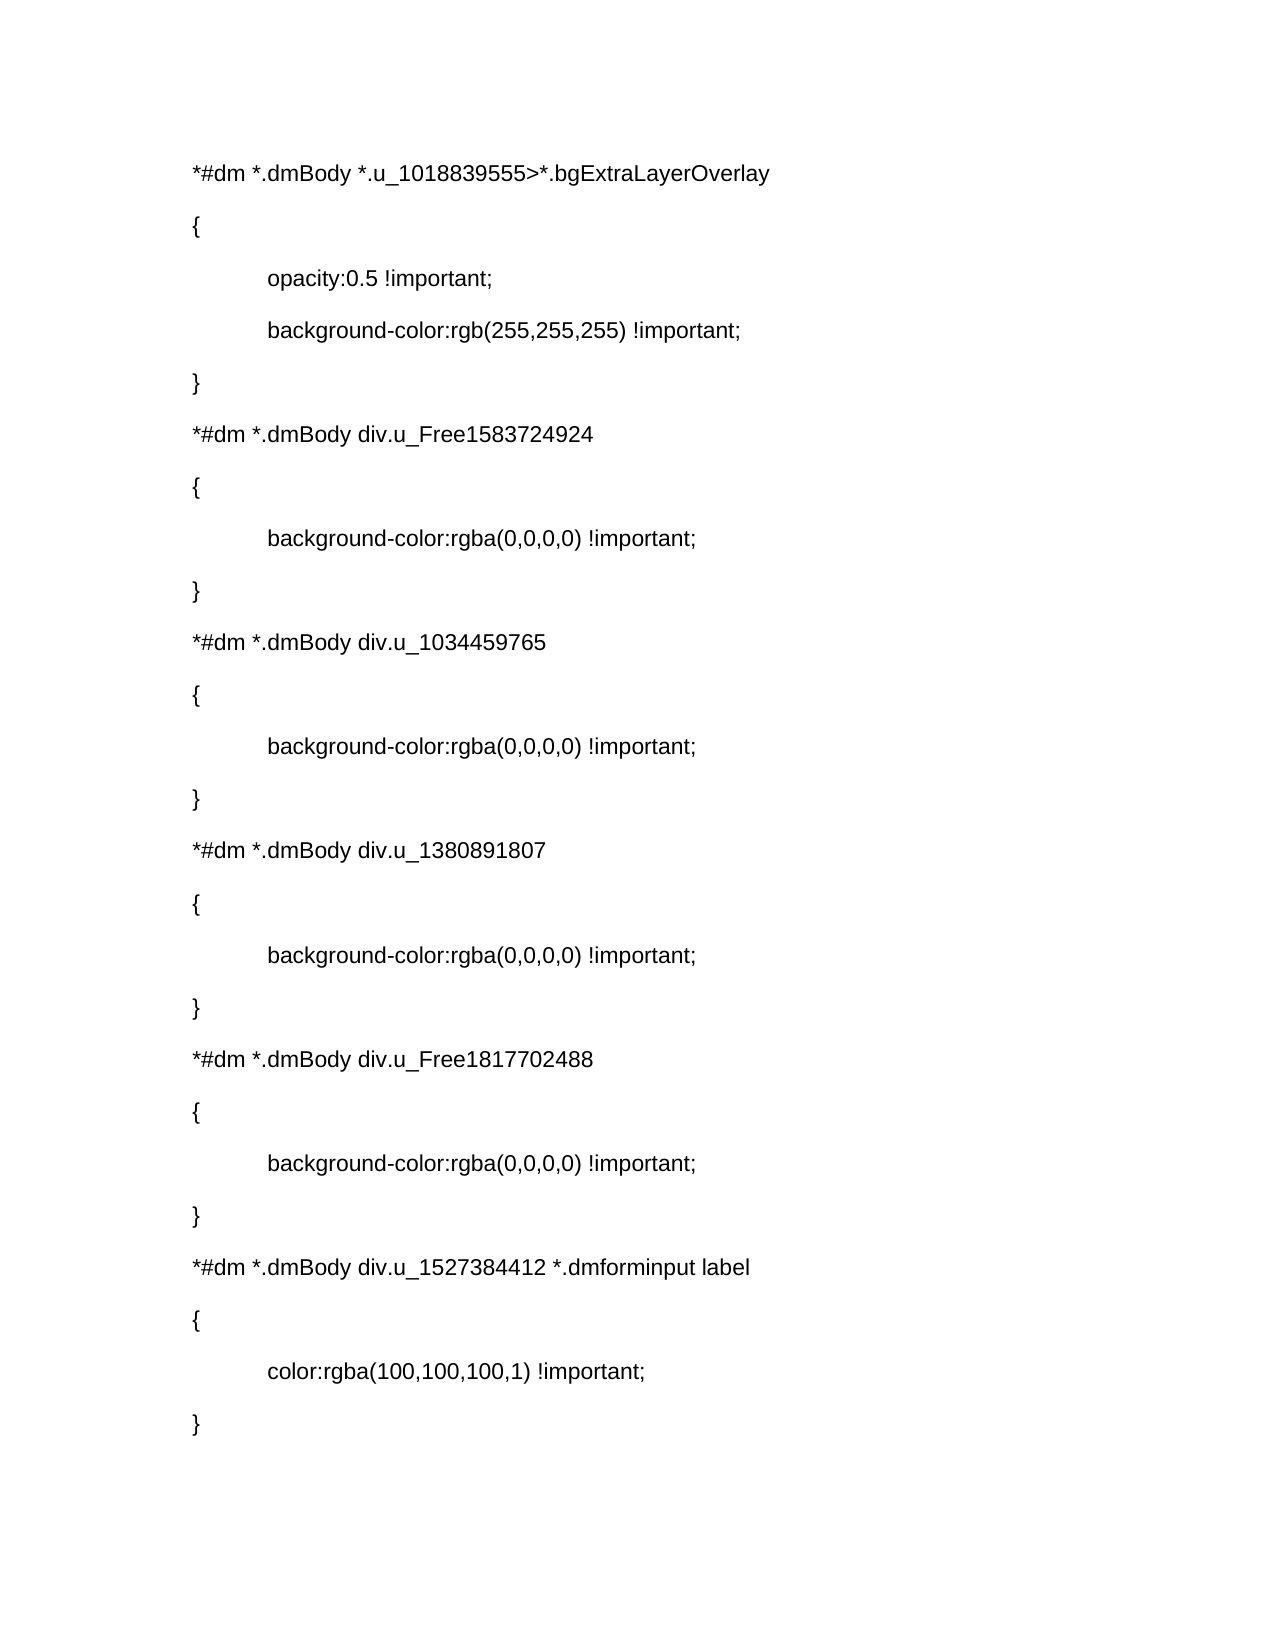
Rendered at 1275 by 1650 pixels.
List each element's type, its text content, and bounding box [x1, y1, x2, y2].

table_cell [150, 775, 182, 827]
table_cell [150, 515, 182, 567]
table_cell [150, 1348, 182, 1400]
table_cell [150, 1296, 182, 1348]
table_cell [150, 1192, 182, 1244]
table_cell [150, 931, 182, 983]
table_cell { [182, 879, 1125, 931]
table_cell [150, 723, 182, 775]
table_cell background-color:rgba(0,0,0,0) !important; [182, 723, 1125, 775]
table_cell [150, 983, 182, 1035]
table_cell } [182, 567, 1125, 619]
table_cell [150, 410, 182, 462]
table_cell *#dm *.dmBody div.u_Free1583724924 [182, 410, 1125, 462]
table_cell { [182, 1296, 1125, 1348]
table_cell [150, 1400, 182, 1452]
table_cell background-color:rgba(0,0,0,0) !important; [182, 931, 1125, 983]
table_cell } [182, 1192, 1125, 1244]
table_cell { [182, 1088, 1125, 1139]
table_cell } [182, 1400, 1125, 1452]
table_cell *#dm *.dmBody div.u_Free1817702488 [182, 1035, 1125, 1087]
table_cell color:rgba(100,100,100,1) !important; [182, 1348, 1125, 1400]
table_cell background-color:rgb(255,255,255) !important; [182, 306, 1125, 358]
table_cell { [182, 463, 1125, 514]
table_cell *#dm *.dmBody div.u_1527384412 *.dmforminput label [182, 1244, 1125, 1296]
table_cell *#dm *.dmBody div.u_1034459765 [182, 619, 1125, 671]
table_cell [150, 254, 182, 306]
table_cell [150, 1140, 182, 1192]
table_cell { [182, 671, 1125, 723]
table_cell [150, 879, 182, 931]
table_cell [150, 827, 182, 879]
table_cell opacity:0.5 !important; [182, 254, 1125, 306]
table_cell } [182, 358, 1125, 410]
table_cell [150, 1244, 182, 1296]
table_cell background-color:rgba(0,0,0,0) !important; [182, 1140, 1125, 1192]
table_cell [150, 619, 182, 671]
table_cell [150, 567, 182, 619]
table_cell *#dm *.dmBody div.u_1380891807 [182, 827, 1125, 879]
table_cell [150, 1035, 182, 1087]
table_cell [150, 150, 182, 202]
table_cell *#dm *.dmBody *.u_1018839555>*.bgExtraLayerOverlay [182, 150, 1125, 202]
table_cell [150, 1088, 182, 1139]
table_cell [150, 358, 182, 410]
table_cell { [182, 202, 1125, 254]
table_cell [150, 306, 182, 358]
table_cell } [182, 983, 1125, 1035]
table_cell background-color:rgba(0,0,0,0) !important; [182, 515, 1125, 567]
table_cell } [182, 775, 1125, 827]
table_cell [150, 463, 182, 514]
table_cell [150, 671, 182, 723]
table_cell [150, 202, 182, 254]
